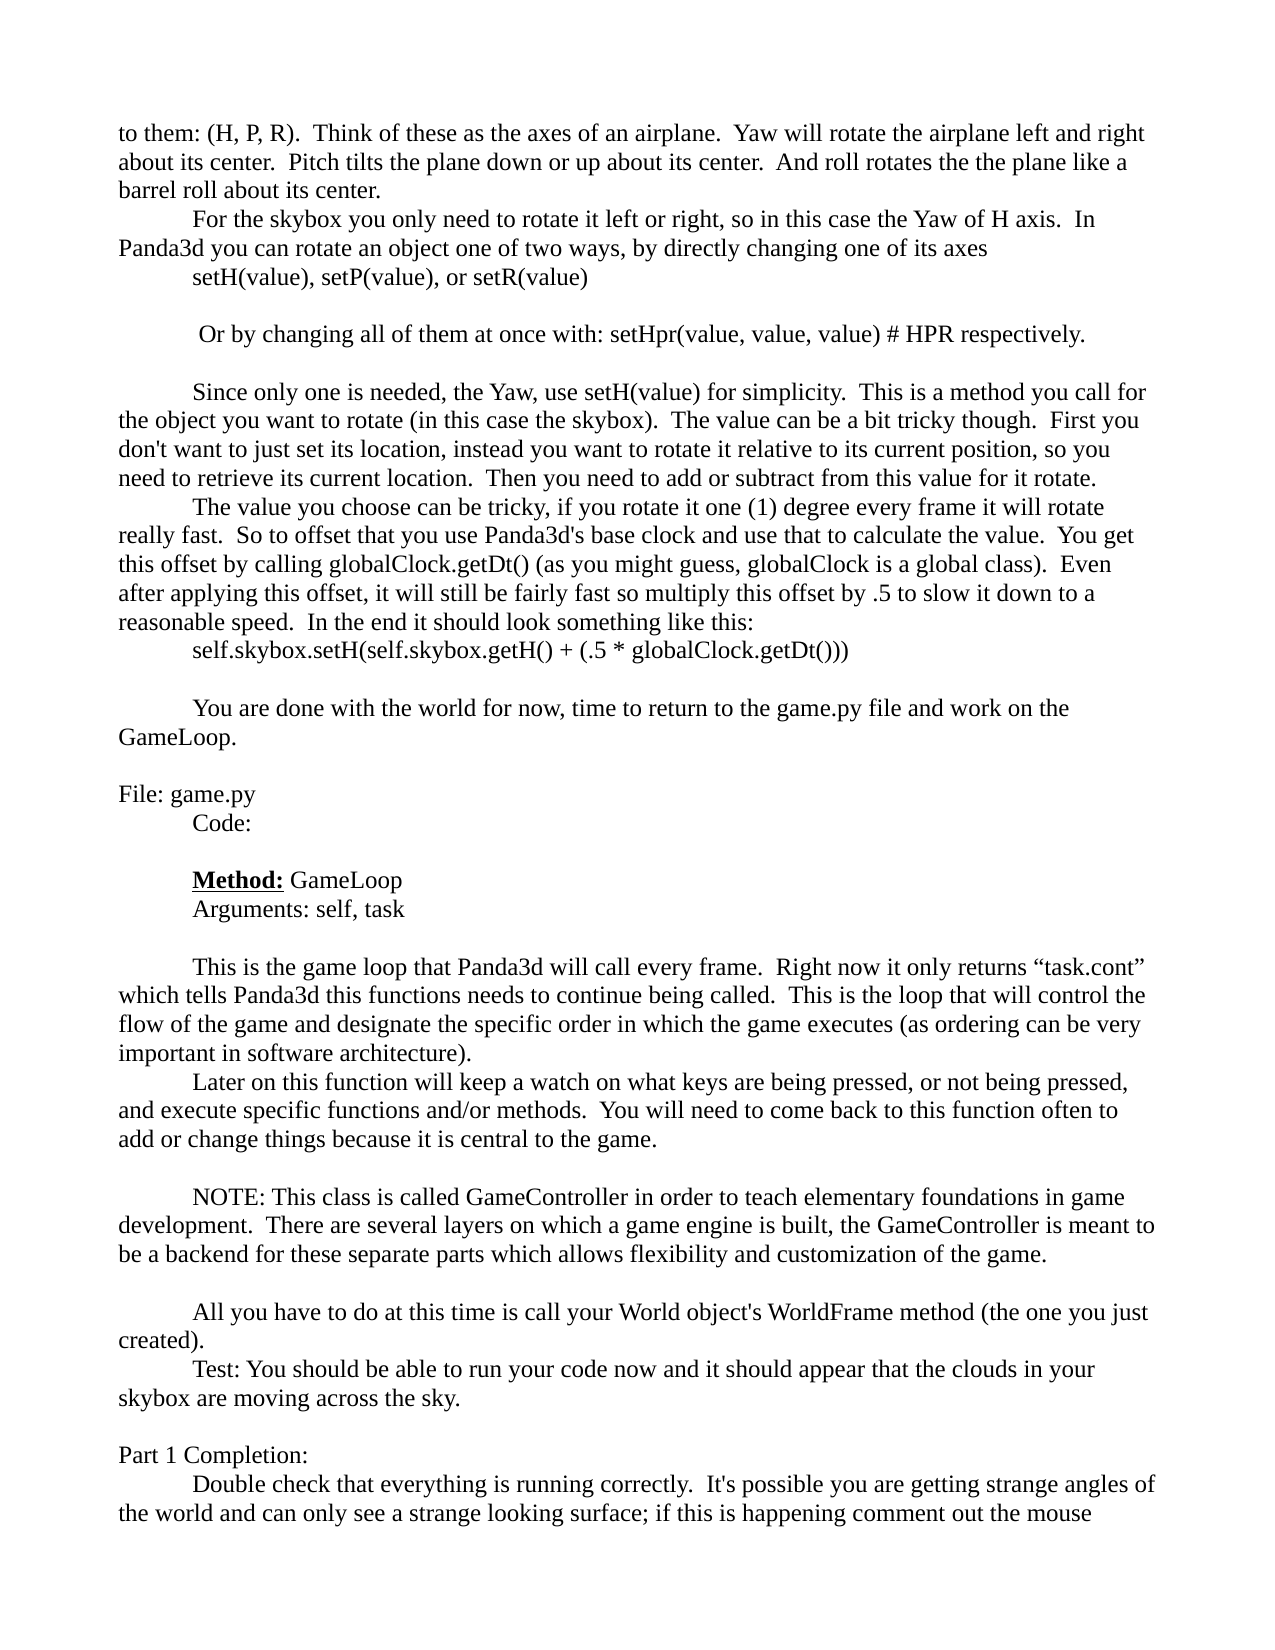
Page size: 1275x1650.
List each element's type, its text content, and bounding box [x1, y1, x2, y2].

text Later on this function will keep a watch on what keys are being pressed, or not being pressed, and execute specific functions and/or methods. You will need to come back to this function often to add or change things because it is central to the game. [118, 1067, 1157, 1153]
text Code: [118, 808, 1157, 837]
text Or by changing all of them at once with: setHpr(value, value, value) # HPR respectively. [118, 319, 1157, 348]
text NOTE: This class is called GameController in order to teach elementary foundations in game development. There are several layers on which a game engine is built, the GameController is meant to be a backend for these separate parts which allows flexibility and customization of the game. [118, 1182, 1157, 1268]
text Arguments: self, task [118, 894, 1157, 923]
text to them: (H, P, R). Think of these as the axes of an airplane. Yaw will rotate the airplane left and right about its center. Pitch tilts the plane down or up about its center. And roll rotates the the plane like a barrel roll about its center. [118, 118, 1157, 204]
text self.skybox.setH(self.skybox.getH() + (.5 * globalClock.getDt())) [118, 636, 1157, 664]
text This is the game loop that Panda3d will call every frame. Right now it only returns “task.cont” which tells Panda3d this functions needs to continue being called. This is the loop that will control the flow of the game and designate the specific order in which the game executes (as ordering can be very important in software architecture). [118, 952, 1157, 1067]
text Double check that everything is running correctly. It's possible you are getting strange angles of the world and can only see a strange looking surface; if this is happening comment out the mouse [118, 1469, 1157, 1527]
text Method: GameLoop [118, 866, 1157, 894]
text The value you choose can be tricky, if you rotate it one (1) degree every frame it will rotate really fast. So to offset that you use Panda3d's base clock and use that to calculate the value. You get this offset by calling globalClock.getDt() (as you might guess, globalClock is a global class). Even after applying this offset, it will still be fairly fast so multiply this offset by .5 to slow it down to a reasonable speed. In the end it should look something like this: [118, 492, 1157, 636]
text All you have to do at this time is call your World object's WorldFrame method (the one you just created). [118, 1297, 1157, 1354]
text setH(value), setP(value), or setR(value) [118, 262, 1157, 291]
text File: game.py [118, 779, 1157, 808]
text Part 1 Completion: [118, 1441, 1157, 1469]
text Test: You should be able to run your code now and it should appear that the clouds in your skybox are moving across the sky. [118, 1354, 1157, 1412]
text Since only one is needed, the Yaw, use setH(value) for simplicity. This is a method you call for the object you want to rotate (in this case the skybox). The value can be a bit tricky though. First you don't want to just set its location, instead you want to rotate it relative to its current position, so you need to retrieve its current location. Then you need to add or subtract from this value for it rotate. [118, 377, 1157, 492]
text For the skybox you only need to rotate it left or right, so in this case the Yaw of H axis. In Panda3d you can rotate an object one of two ways, by directly changing one of its axes [118, 204, 1157, 262]
text You are done with the world for now, time to return to the game.py file and work on the GameLoop. [118, 693, 1157, 751]
